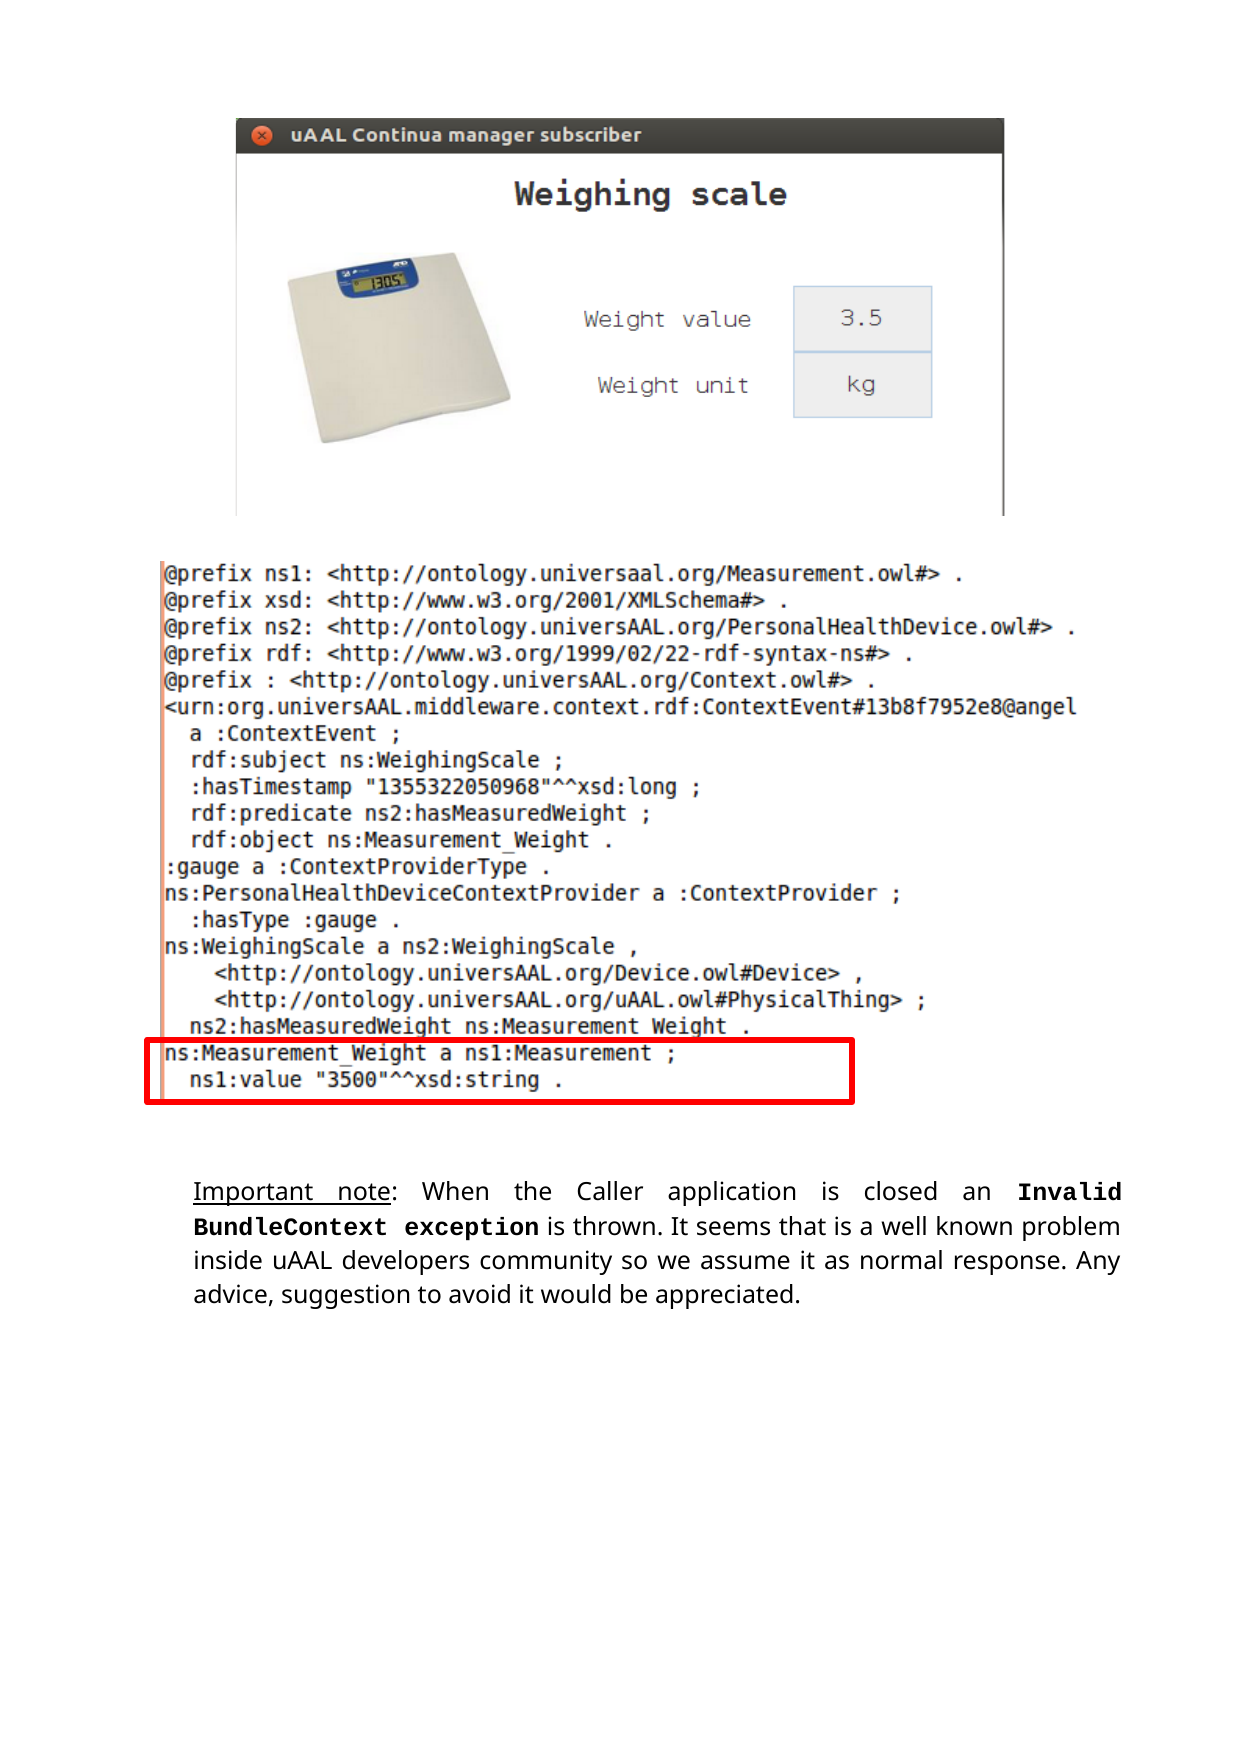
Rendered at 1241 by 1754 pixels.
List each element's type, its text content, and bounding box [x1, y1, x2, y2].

picture [235, 118, 1005, 516]
subtitle Important note: When the Caller application is closed an Invalid BundleContext exception is thrown. It seems that is a well known problem inside uAAL developers community so we assume it as normal response. Any advice, suggestion to avoid it would be appreciated. [156, 1174, 1122, 1311]
picture [160, 561, 1081, 1103]
picture [160, 1043, 849, 1099]
